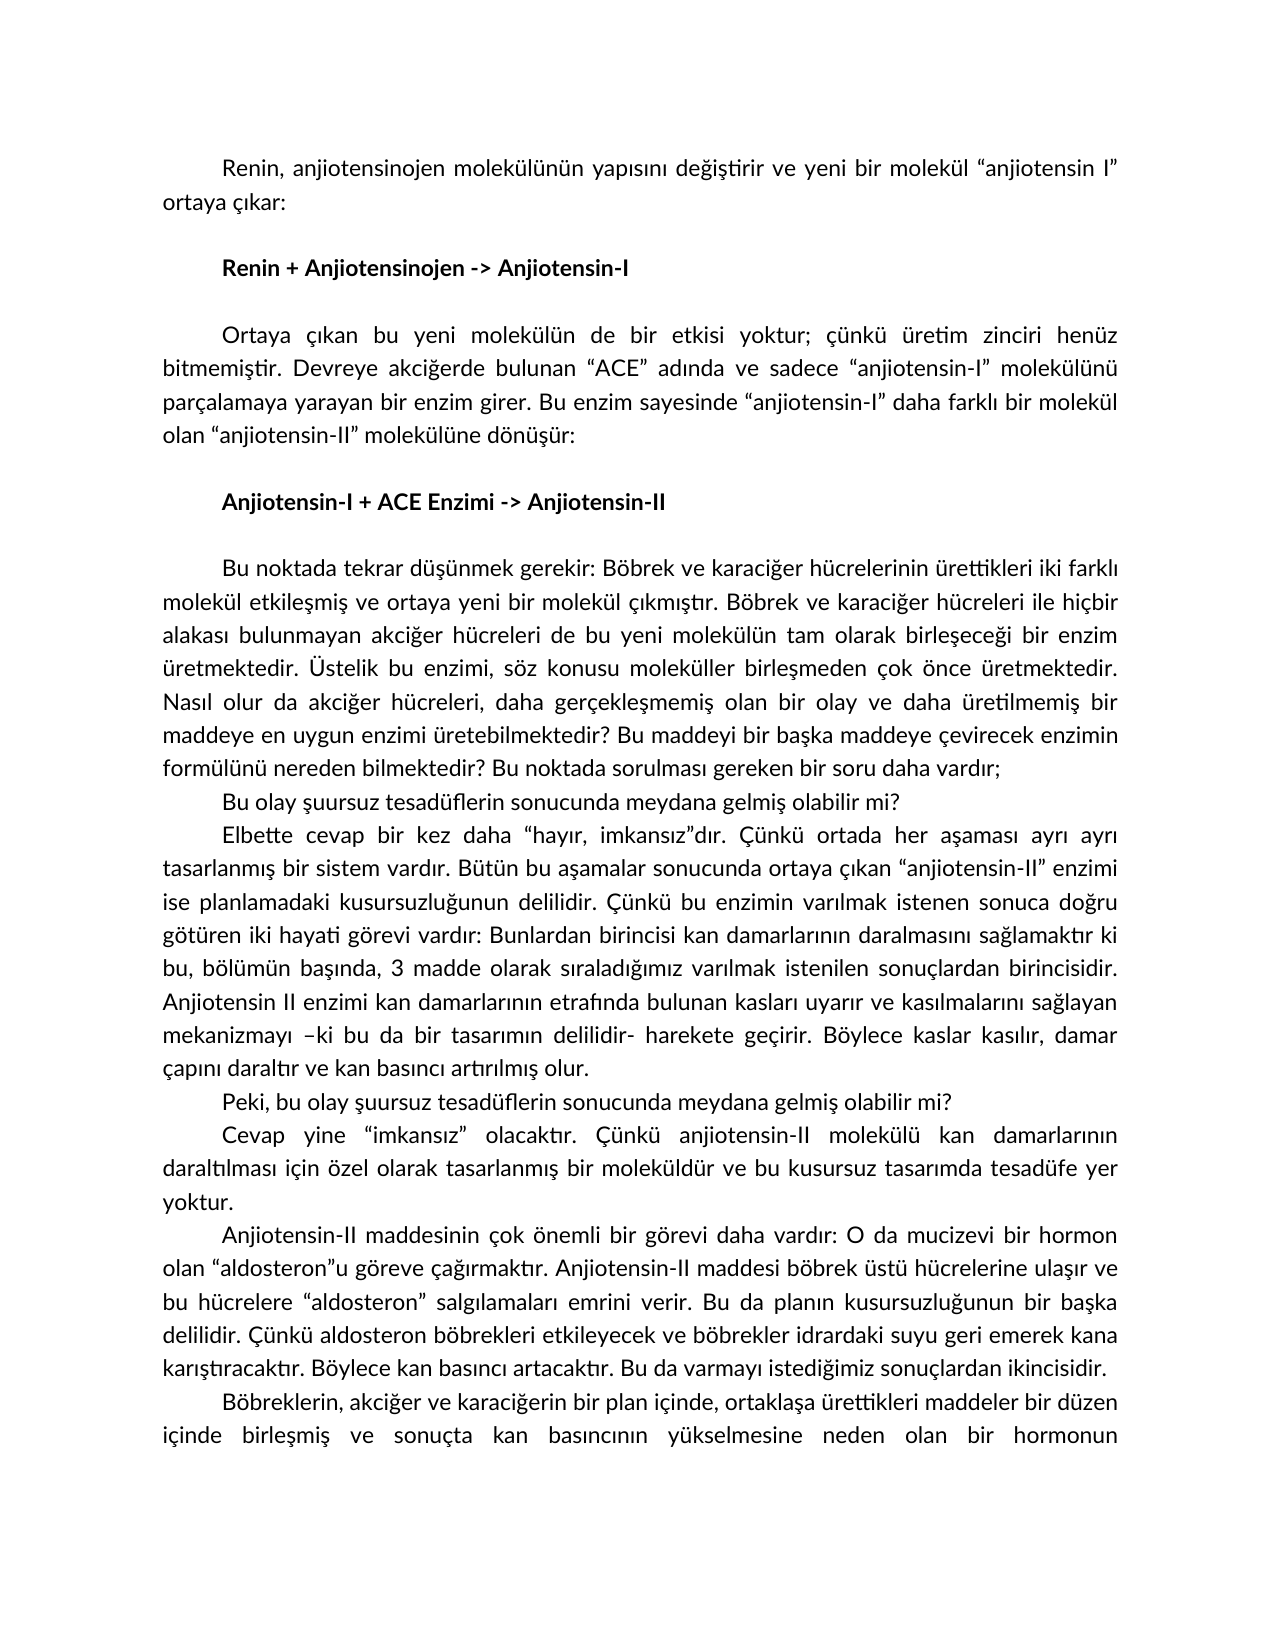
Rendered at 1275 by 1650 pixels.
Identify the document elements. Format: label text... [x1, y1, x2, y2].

text Bu noktada tekrar düşünmek gerekir: Böbrek ve karaciğer hücrelerinin ürettikleri iki farklı molekül etkileşmiş ve ortaya yeni bir molekül çıkmıştır. Böbrek ve karaciğer hücreleri ile hiçbir alakası bulunmayan akciğer hücreleri de bu yeni molekülün tam olarak birleşeceği bir enzim üretmektedir. Üstelik bu enzimi, söz konusu moleküller birleşmeden çok önce üretmektedir. Nasıl olur da akciğer hücreleri, daha gerçekleşmemiş olan bir olay ve daha üretilmemiş bir maddeye en uygun enzimi üretebilmektedir? Bu maddeyi bir başka maddeye çevirecek enzimin formülünü nereden bilmektedir? Bu noktada sorulması gereken bir soru daha vardır; [162, 550, 1119, 783]
text Renin + Anjiotensinojen -> Anjiotensin-I [162, 250, 1119, 283]
text Peki, bu olay şuursuz tesadüflerin sonucunda meydana gelmiş olabilir mi? [162, 1083, 1119, 1117]
text Renin, anjiotensinojen molekülünün yapısını değiştirir ve yeni bir molekül “anjiotensin I” ortaya çıkar: [162, 150, 1119, 217]
text Anjiotensin-II maddesinin çok önemli bir görevi daha vardır: O da mucizevi bir hormon olan “aldosteron”u göreve çağırmaktır. Anjiotensin-II maddesi böbrek üstü hücrelerine ulaşır ve bu hücrelere “aldosteron” salgılamaları emrini verir. Bu da planın kusursuzluğunun bir başka delilidir. Çünkü aldosteron böbrekleri etkileyecek ve böbrekler idrardaki suyu geri emerek kana karıştıracaktır. Böylece kan basıncı artacaktır. Bu da varmayı istediğimiz sonuçlardan ikincisidir. [162, 1217, 1119, 1383]
text Elbette cevap bir kez daha “hayır, imkansız”dır. Çünkü ortada her aşaması ayrı ayrı tasarlanmış bir sistem vardır. Bütün bu aşamalar sonucunda ortaya çıkan “anjiotensin-II” enzimi ise planlamadaki kusursuzluğunun delilidir. Çünkü bu enzimin varılmak istenen sonuca doğru götüren iki hayati görevi vardır: Bunlardan birincisi kan damarlarının daralmasını sağlamaktır ki bu, bölümün başında, 3 madde olarak sıraladığımız varılmak istenilen sonuçlardan birincisidir. Anjiotensin II enzimi kan damarlarının etrafında bulunan kasları uyarır ve kasılmalarını sağlayan mekanizmayı –ki bu da bir tasarımın delilidir- harekete geçirir. Böylece kaslar kasılır, damar çapını daraltır ve kan basıncı artırılmış olur. [162, 817, 1119, 1083]
text Ortaya çıkan bu yeni molekülün de bir etkisi yoktur; çünkü üretim zinciri henüz bitmemiştir. Devreye akciğerde bulunan “ACE” adında ve sadece “anjiotensin-I” molekülünü parçalamaya yarayan bir enzim girer. Bu enzim sayesinde “anjiotensin-I” daha farklı bir molekül olan “anjiotensin-II” molekülüne dönüşür: [162, 317, 1119, 450]
text Cevap yine “imkansız” olacaktır. Çünkü anjiotensin-II molekülü kan damarlarının daraltılması için özel olarak tasarlanmış bir moleküldür ve bu kusursuz tasarımda tesadüfe yer yoktur. [162, 1117, 1119, 1217]
text Anjiotensin-I + ACE Enzimi -> Anjiotensin-II [162, 483, 1119, 517]
text Böbreklerin, akciğer ve karaciğerin bir plan içinde, ortaklaşa ürettikleri maddeler bir düzen içinde birleşmiş ve sonuçta kan basıncının yükselmesine neden olan bir hormonun [162, 1383, 1119, 1450]
text Bu olay şuursuz tesadüflerin sonucunda meydana gelmiş olabilir mi? [162, 783, 1119, 817]
